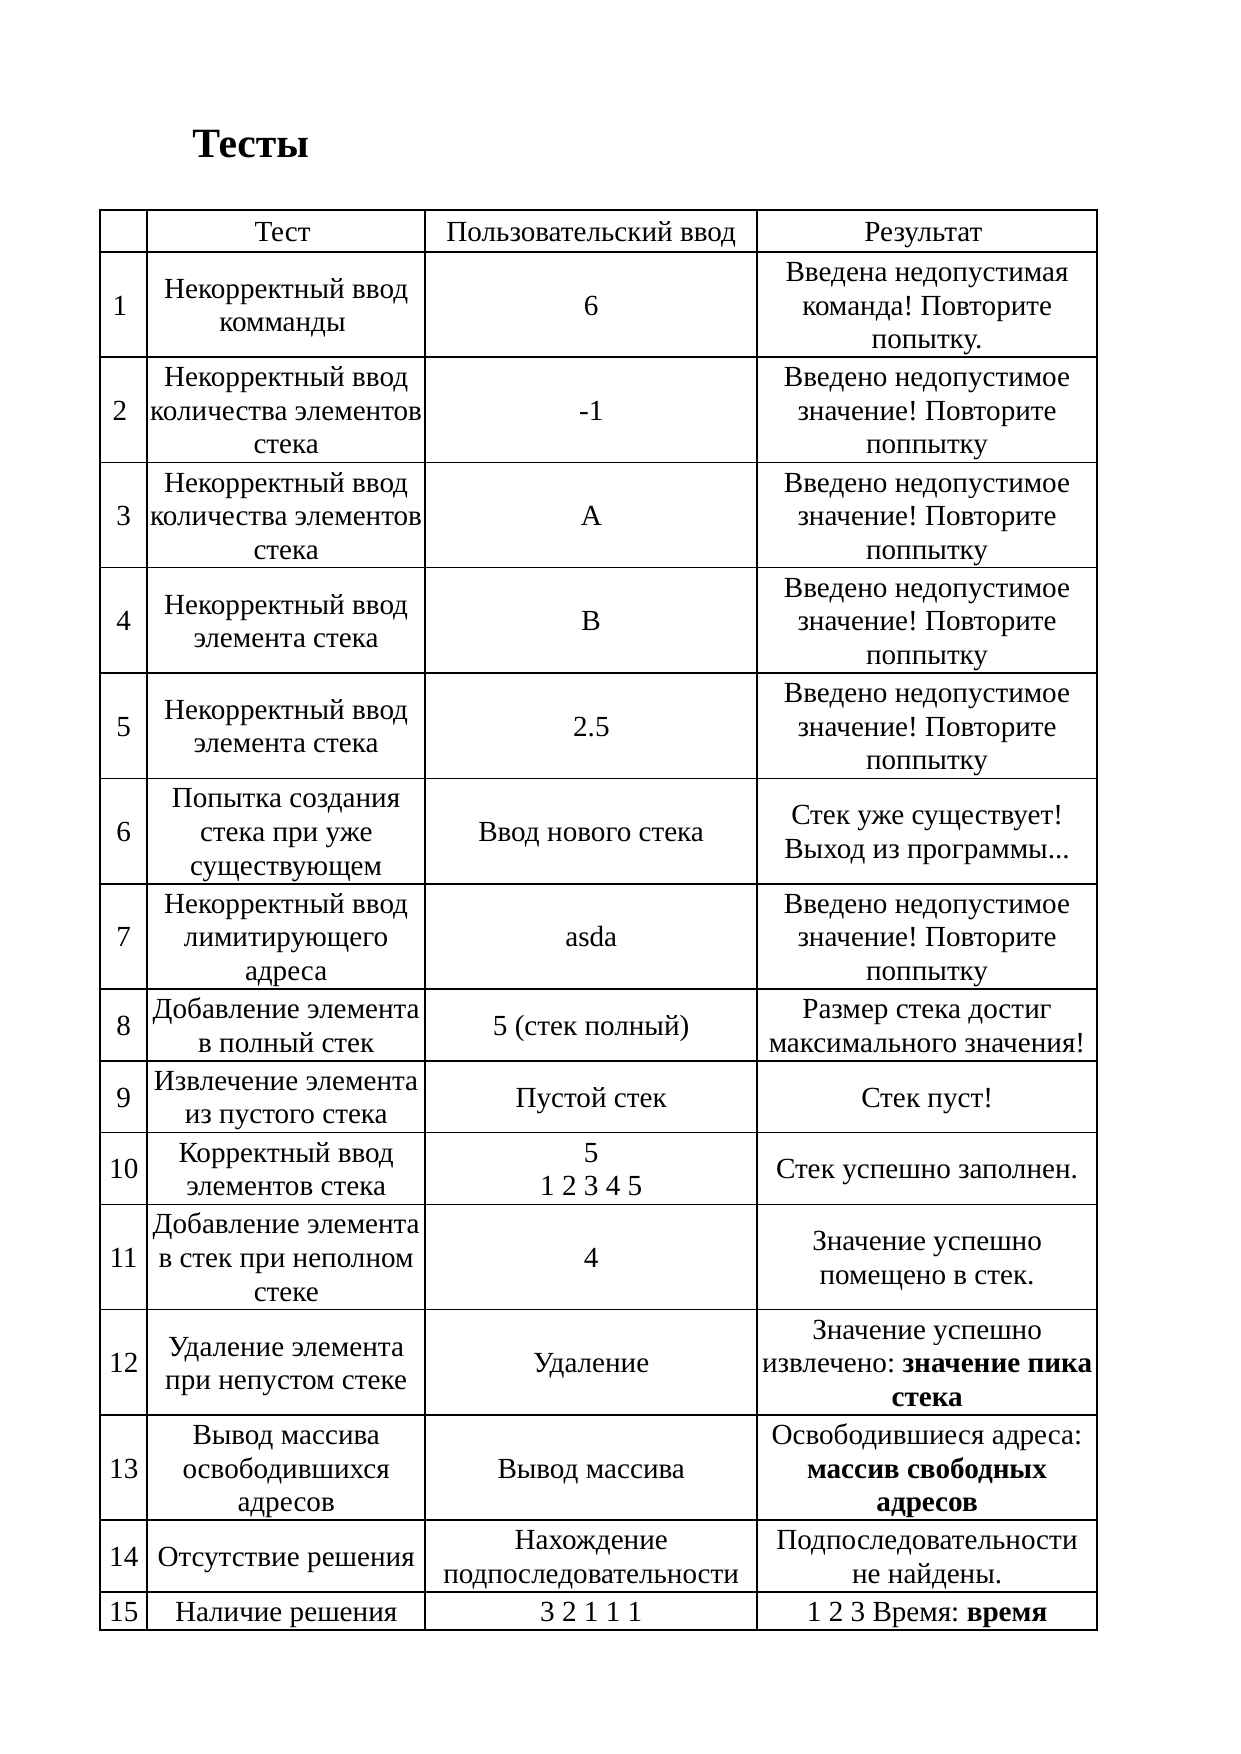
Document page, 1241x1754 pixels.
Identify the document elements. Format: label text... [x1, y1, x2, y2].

table_cell A [426, 463, 756, 567]
table_cell Введено недопустимое значение! Повторите поппытку [758, 568, 1096, 672]
table_cell Введено недопустимое значение! Повторите поппытку [758, 358, 1096, 462]
table_header Тест [148, 211, 424, 251]
table_cell Введена недопустимая команда! Повторите попытку. [758, 253, 1096, 356]
table_cell Пустой стек [426, 1062, 756, 1132]
table_cell -1 [426, 358, 756, 462]
table_cell Удаление [426, 1310, 756, 1414]
table_cell Некорректный ввод лимитирующего адреса [148, 885, 424, 988]
table_cell Введено недопустимое значение! Повторите поппытку [758, 463, 1096, 567]
table_cell Удаление элемента при непустом стеке [148, 1310, 424, 1414]
table_cell Подпоследовательности не найдены. [758, 1521, 1096, 1591]
table_cell 2.5 [426, 674, 756, 777]
table_cell Стек успешно заполнен. [758, 1133, 1096, 1203]
table_cell Значение успешно помещено в стек. [758, 1205, 1096, 1309]
table_cell 5 (стек полный) [426, 990, 756, 1060]
table_cell 9 [101, 1062, 146, 1132]
table_cell 5 1 2 3 4 5 [426, 1133, 756, 1203]
table_cell Ввод нового стека [426, 779, 756, 883]
table_cell Некорректный ввод комманды [148, 253, 424, 356]
table_cell Стек уже существует! Выход из программы... [758, 779, 1096, 883]
table_cell 3 [101, 463, 146, 567]
table_cell 11 [101, 1205, 146, 1309]
table_cell 6 [426, 253, 756, 356]
table_cell Извлечение элемента из пустого стека [148, 1062, 424, 1132]
table_cell 4 [426, 1205, 756, 1309]
table_cell Введено недопустимое значение! Повторите поппытку [758, 674, 1096, 777]
table_cell 3 2 1 1 1 [426, 1593, 756, 1629]
table_cell asda [426, 885, 756, 988]
table_cell Отсутствие решения [148, 1521, 424, 1591]
table_cell Добавление элемента в стек при неполном стеке [148, 1205, 424, 1309]
table_cell 13 [101, 1416, 146, 1519]
table_cell 4 [101, 568, 146, 672]
table_cell 1 [101, 253, 146, 356]
table_cell Размер стека достиг максимального значения! [758, 990, 1096, 1060]
table_cell Некорректный ввод элемента стека [148, 674, 424, 777]
table_cell 14 [101, 1521, 146, 1591]
table_cell Попытка создания стека при уже существующем [148, 779, 424, 883]
table_cell Вывод массива [426, 1416, 756, 1519]
table_cell Стек пуст! [758, 1062, 1096, 1132]
table_cell Вывод массива освободившихся адресов [148, 1416, 424, 1519]
table_cell Некорректный ввод количества элементов стека [148, 358, 424, 462]
table_cell Добавление элемента в полный стек [148, 990, 424, 1060]
table_cell Введено недопустимое значение! Повторите поппытку [758, 885, 1096, 988]
table_cell Значение успешно извлечено: значение пика стека [758, 1310, 1096, 1414]
table_cell Корректный ввод элементов стека [148, 1133, 424, 1203]
table_cell B [426, 568, 756, 672]
table_cell 7 [101, 885, 146, 988]
table_cell 2 [101, 358, 146, 462]
table_cell Некорректный ввод элемента стека [148, 568, 424, 672]
table_cell 12 [101, 1310, 146, 1414]
table_cell 1 2 3 Время: время [758, 1593, 1096, 1629]
table_cell 15 [101, 1593, 146, 1629]
table_cell 5 [101, 674, 146, 777]
table_header Результат [758, 211, 1096, 251]
table_cell 10 [101, 1133, 146, 1203]
table_header [101, 211, 146, 251]
table_cell Некорректный ввод количества элементов стека [148, 463, 424, 567]
table_cell Нахождение подпоследовательности [426, 1521, 756, 1591]
table_cell Наличие решения [148, 1593, 424, 1629]
text Тесты [118, 118, 1122, 166]
table_header Пользовательский ввод [426, 211, 756, 251]
table_cell 6 [101, 779, 146, 883]
table_cell 8 [101, 990, 146, 1060]
table_cell Освободившиеся адреса: массив свободных адресов [758, 1416, 1096, 1519]
